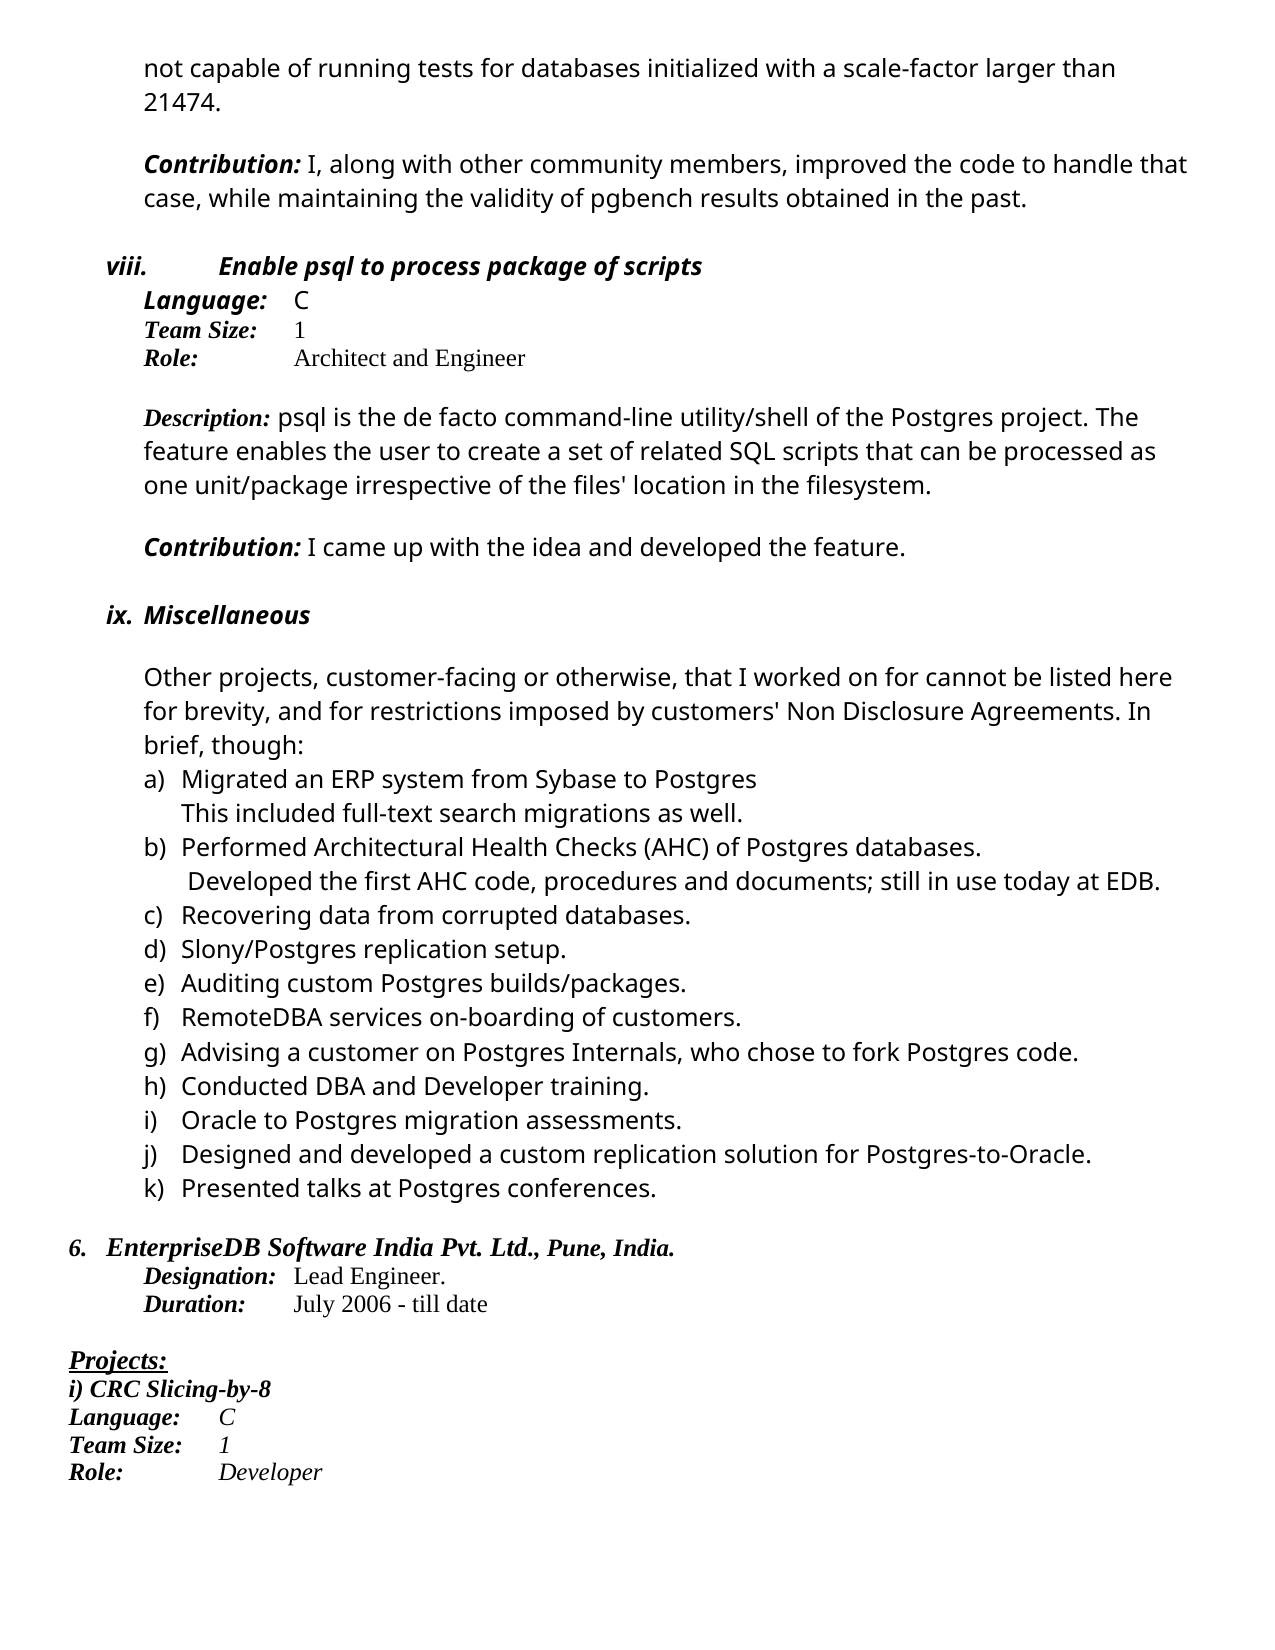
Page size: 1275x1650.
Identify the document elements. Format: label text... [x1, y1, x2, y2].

text Duration: July 2006 - till date [68, 1290, 1193, 1318]
list Contribution: I came up with the idea and developed the feature. [106, 529, 1193, 564]
list Conducted DBA and Developer training. [143, 1068, 1193, 1102]
text Team Size: 1 [68, 1431, 1193, 1458]
list Recovering data from corrupted databases. [143, 898, 1193, 932]
list Migrated an ERP system from Sybase to Postgres This included full-text search migrations as well. [143, 762, 1193, 830]
list Contribution: I, along with other community members, improved the code to handle that case, while maintaining the validity of pgbench results obtained in the past. [106, 146, 1193, 214]
list Presented talks at Postgres conferences. [143, 1170, 1193, 1204]
list Team Size: 1 [106, 317, 1193, 344]
list Miscellaneous [106, 598, 1193, 632]
list Oracle to Postgres migration assessments. [143, 1102, 1193, 1136]
list RemoteDBA services on-boarding of customers. [143, 1000, 1193, 1034]
text Role: Developer [68, 1458, 1193, 1486]
list EnterpriseDB Software India Pvt. Ltd., Pune, India. [68, 1232, 1193, 1262]
text Projects: [68, 1345, 1193, 1375]
list Designed and developed a custom replication solution for Postgres-to-Oracle. [143, 1136, 1193, 1170]
list Advising a customer on Postgres Internals, who chose to fork Postgres code. [143, 1034, 1193, 1068]
list Role: Architect and Engineer [106, 344, 1193, 372]
text Designation: Lead Engineer. [68, 1262, 1193, 1290]
list not capable of running tests for databases initialized with a scale-factor larger than 21474. [106, 50, 1193, 118]
list Enable psql to process package of scripts [106, 248, 1193, 282]
list Performed Architectural Health Checks (AHC) of Postgres databases. Developed the first AHC code, procedures and documents; still in use today at EDB. [143, 830, 1193, 898]
list Other projects, customer-facing or otherwise, that I worked on for cannot be listed here for brevity, and for restrictions imposed by customers' Non Disclosure Agreements. In brief, though: [106, 659, 1193, 762]
list Language: C [106, 282, 1193, 317]
list Slony/Postgres replication setup. [143, 932, 1193, 966]
text i) CRC Slicing-by-8 [68, 1375, 1193, 1403]
list Description: psql is the de facto command-line utility/shell of the Postgres project. The feature enables the user to create a set of related SQL scripts that can be processed as one unit/package irrespective of the files' location in the filesystem. [106, 400, 1193, 502]
text Language: C [68, 1403, 1193, 1431]
list Auditing custom Postgres builds/packages. [143, 966, 1193, 1000]
